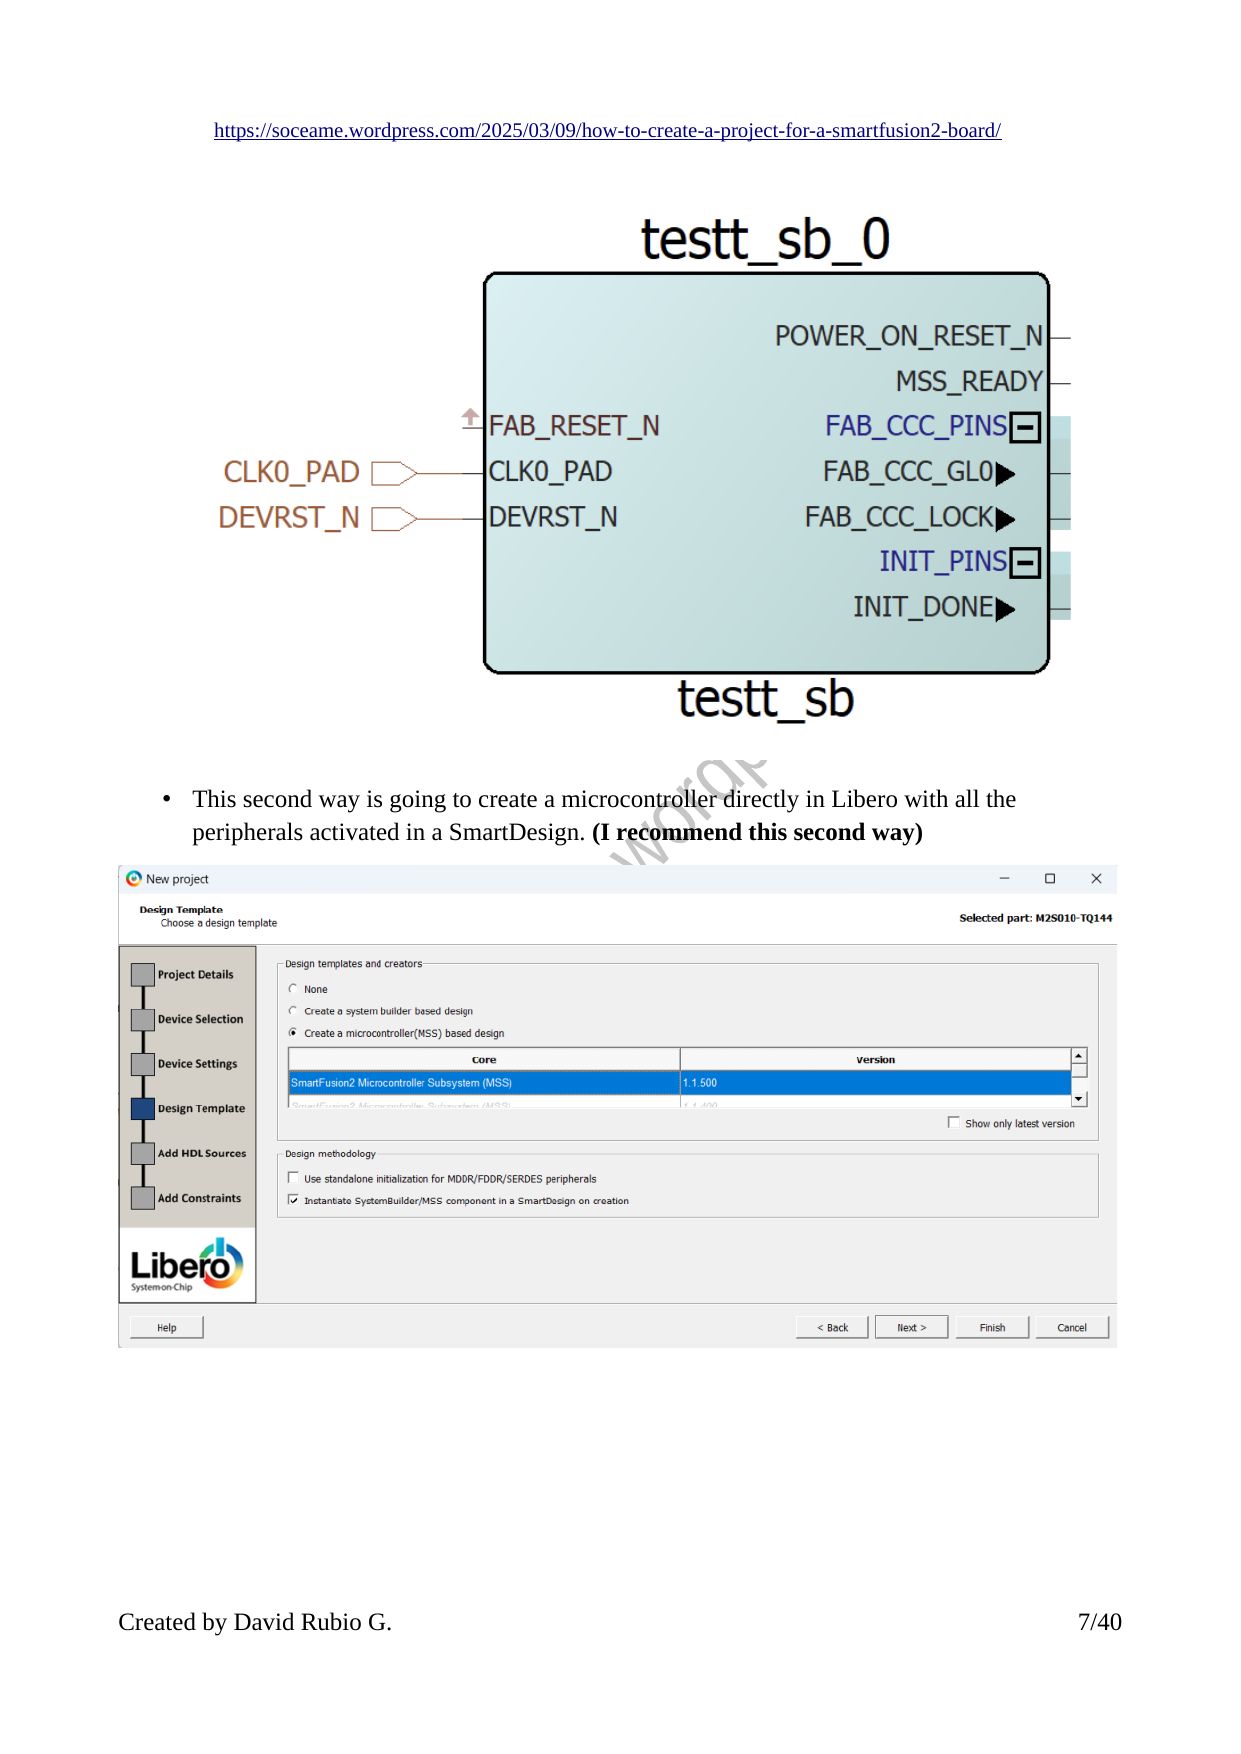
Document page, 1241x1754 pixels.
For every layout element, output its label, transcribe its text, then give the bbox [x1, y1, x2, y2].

list This second way is going to create a microcontroller directly in Libero with all the peripherals activated in a SmartDesign. (I recommend this second way) [162, 784, 685, 846]
list This second way is going to create a microcontroller directly in Libero with all the peripherals activated in a SmartDesign. (I recommend this second way) [658, 784, 1122, 846]
picture [118, 865, 1118, 1348]
picture [118, 177, 1122, 760]
